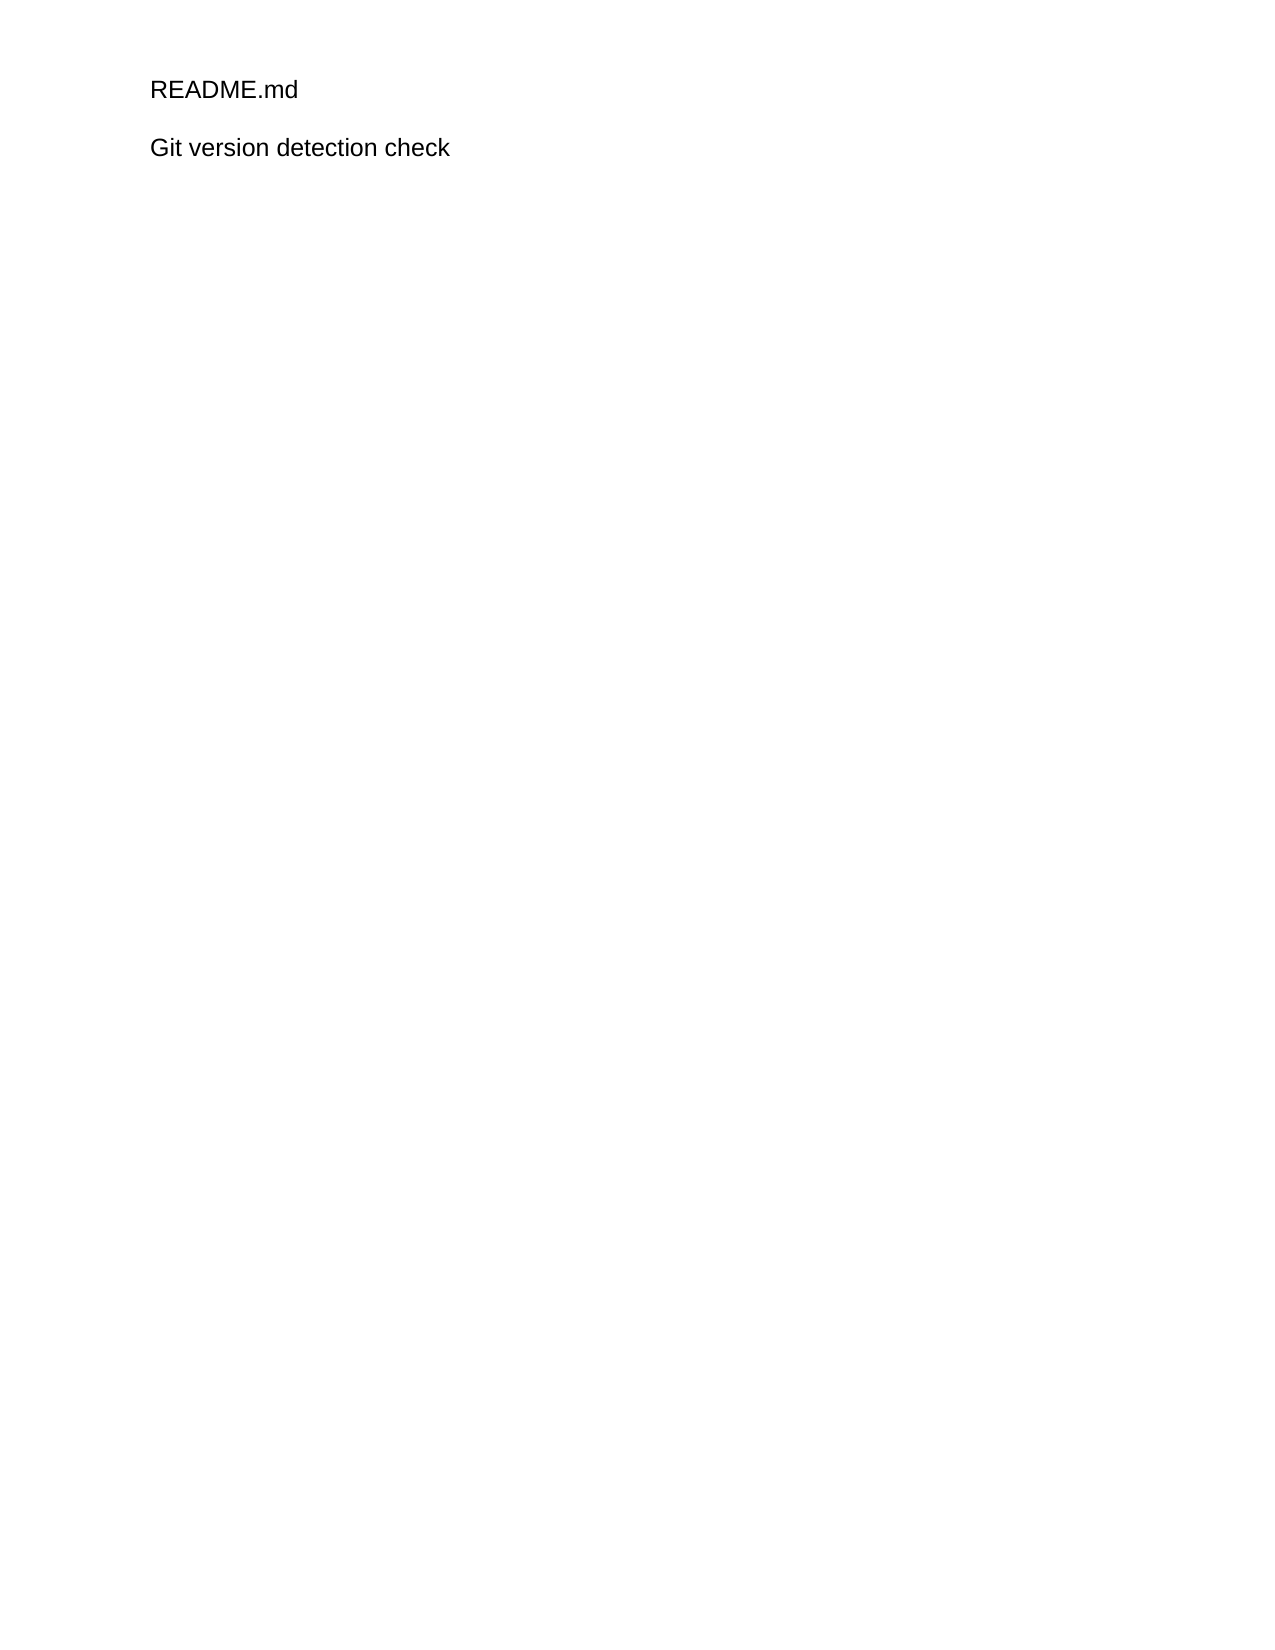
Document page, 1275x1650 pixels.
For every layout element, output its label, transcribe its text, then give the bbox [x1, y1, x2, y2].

text README.md [150, 75, 1125, 104]
text Git version detection check [150, 132, 1125, 161]
